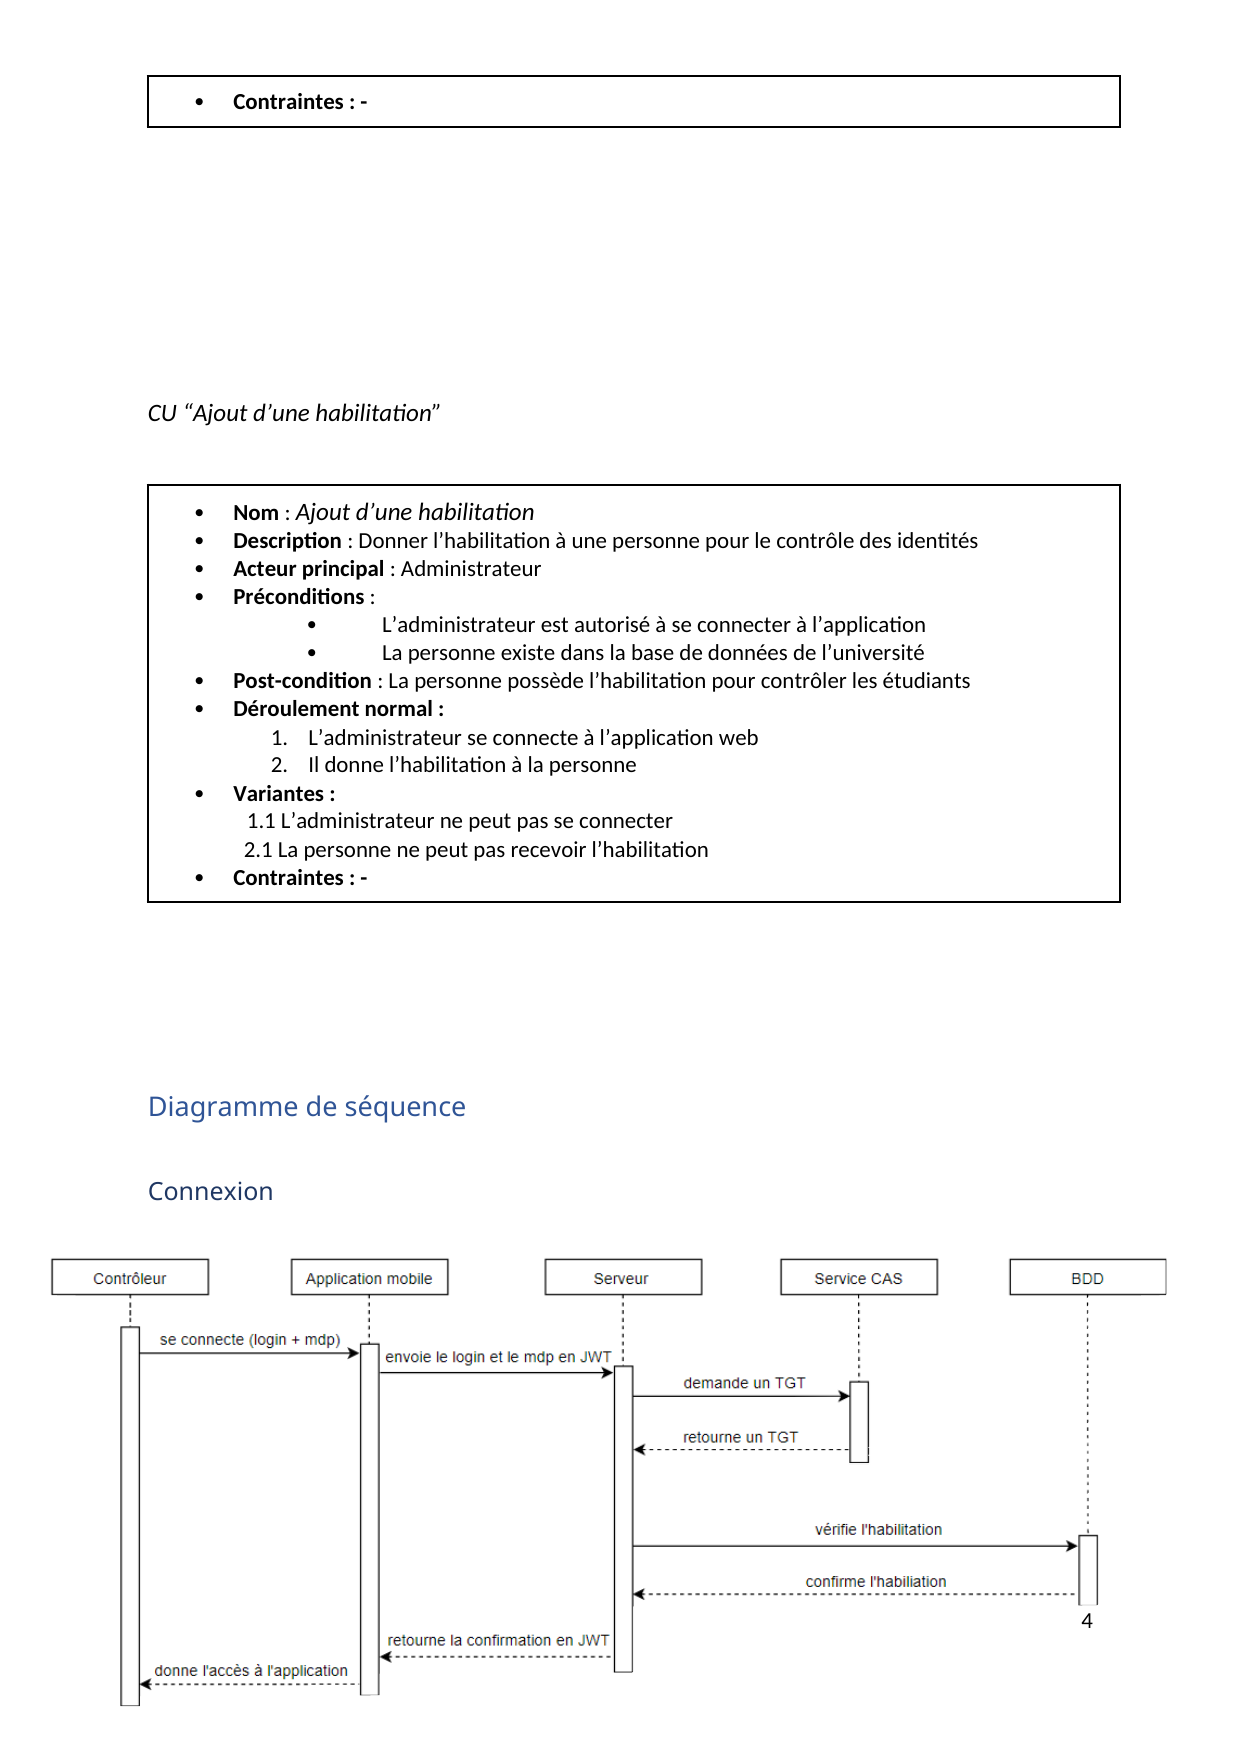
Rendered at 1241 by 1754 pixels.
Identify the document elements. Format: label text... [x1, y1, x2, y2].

subtitle Connexion [148, 1173, 1093, 1207]
table_header Nom : Contrôler l’identité d’une personne Description : Le contrôleur contrôle l’identité d’une personne via l’application Acteur principal : Contrôleur Préconditions : Être connecté dans l’application Post-condition : Le contrôleur a accès aux informations de la personne Déroulement normal : Le contrôleur scanne le code-barre Il reçoit les informations de la personne Variantes : 1.1 Le scanne échoue 2.1 Les informations ne sont pas transmises Contraintes : - [149, 77, 1119, 126]
text CU “Ajout d’une habilitation” [148, 397, 1093, 428]
table_header Nom : Ajout d’une habilitation Description : Donner l’habilitation à une personne pour le contrôle des identités Acteur principal : Administrateur Préconditions : L’administrateur est autorisé à se connecter à l’application La personne existe dans la base de données de l’université Post-condition : La personne possède l’habilitation pour contrôler les étudiants Déroulement normal : L’administrateur se connecte à l’application web Il donne l’habilitation à la personne Variantes : 1.1 L’administrateur ne peut pas se connecter 2.1 La personne ne peut pas recevoir l’habilitation Contraintes : - [149, 486, 1119, 901]
subtitle Diagramme de séquence [148, 1087, 1093, 1124]
